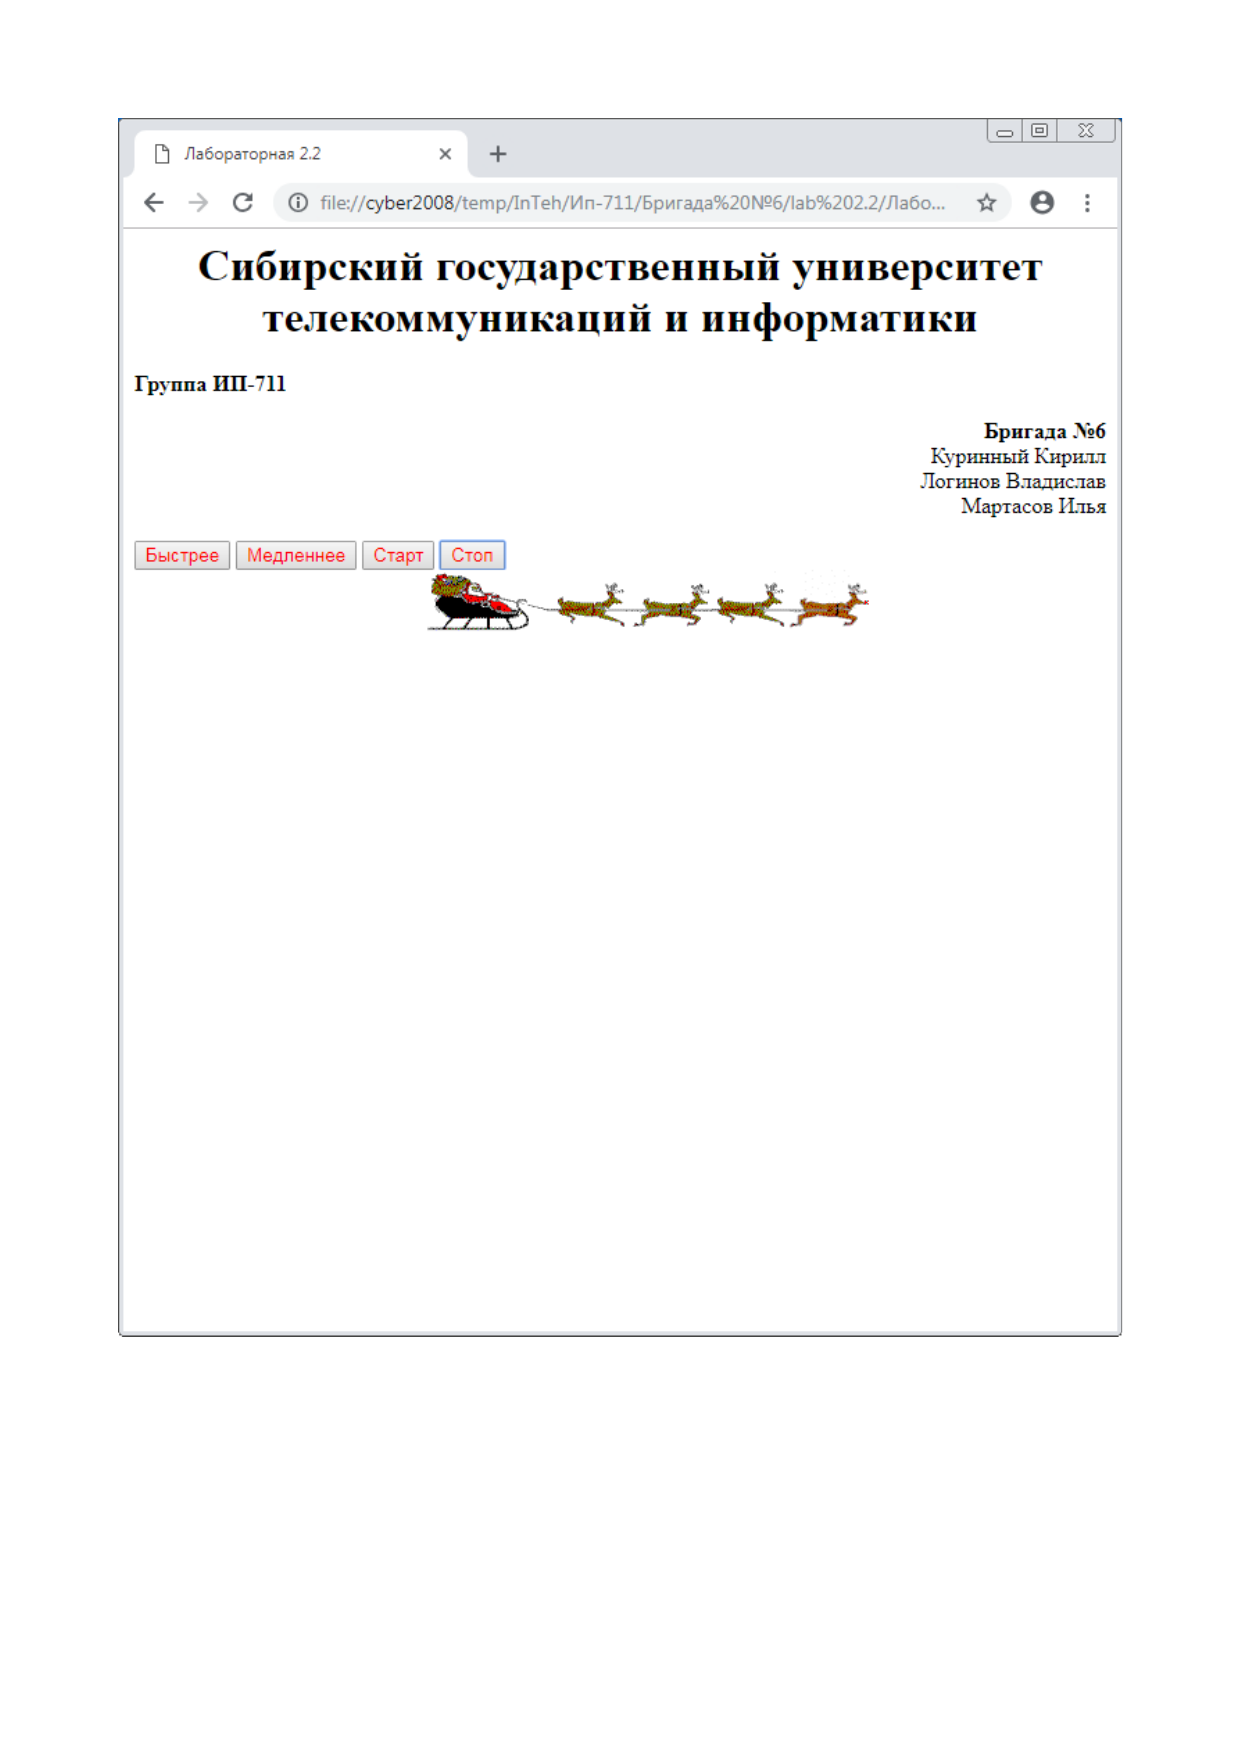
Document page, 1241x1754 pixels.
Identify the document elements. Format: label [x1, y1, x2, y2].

picture [118, 118, 1123, 1337]
